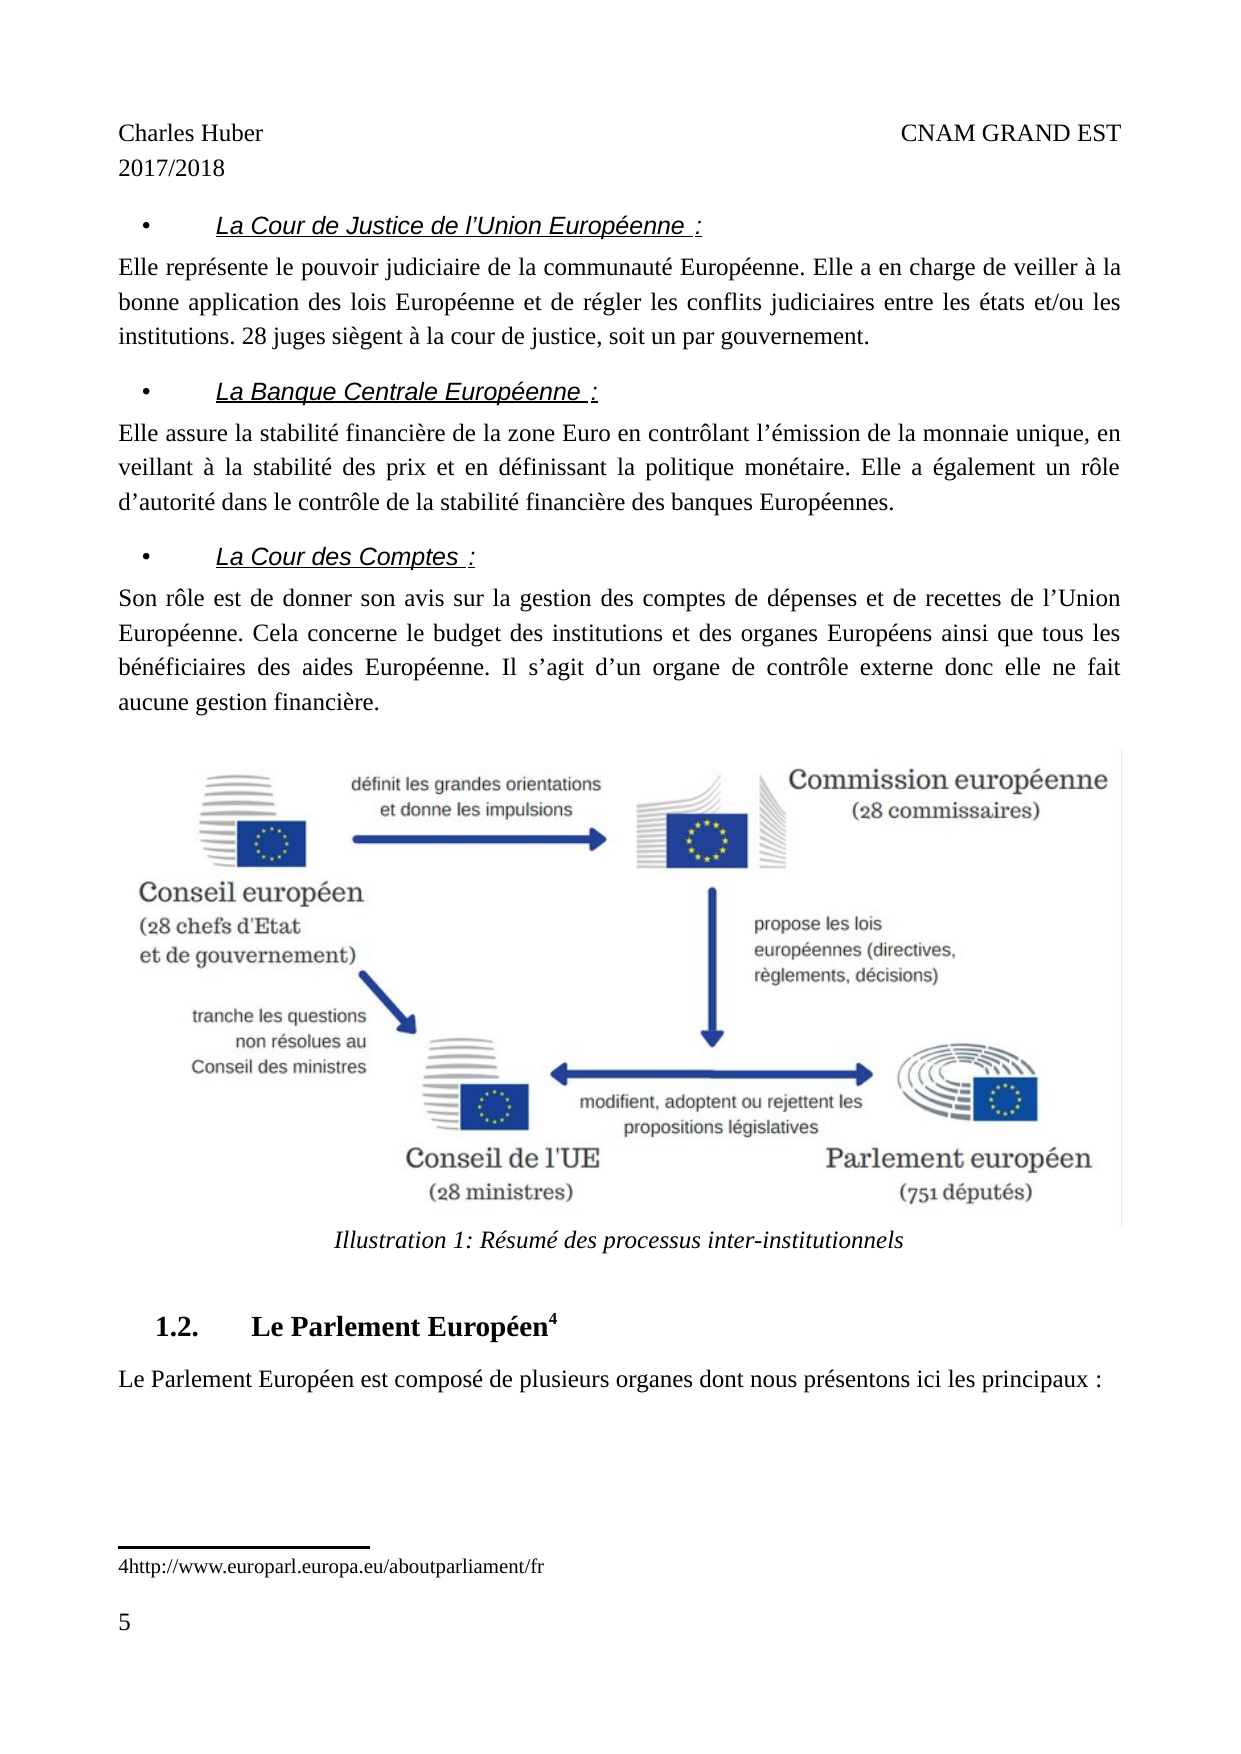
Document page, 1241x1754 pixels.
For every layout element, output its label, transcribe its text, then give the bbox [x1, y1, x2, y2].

subtitle Le Parlement Européen [148, 1309, 1122, 1342]
text Elle assure la stabilité financière de la zone Euro en contrôlant l’émission de la monnaie unique, en veillant à la stabilité des prix et en définissant la politique monétaire. Elle a également un rôle d’autorité dans le contrôle de la stabilité financière des banques Européennes. [118, 418, 1122, 516]
text Illustration 1: Résumé des processus inter-institutionnels [118, 1226, 1122, 1254]
subtitle La Banque Centrale Européenne : [142, 376, 1122, 405]
text Son rôle est de donner son avis sur la gestion des comptes de dépenses et de recettes de l’Union Européenne. Cela concerne le budget des institutions et des organes Européens ainsi que tous les bénéficiaires des aides Européenne. Il s’agit d’un organe de contrôle externe donc elle ne fait aucune gestion financière. [118, 583, 1122, 716]
subtitle La Cour de Justice de l’Union Européenne : [142, 211, 1122, 240]
text Elle représente le pouvoir judiciaire de la communauté Européenne. Elle a en charge de veiller à la bonne application des lois Européenne et de régler les conflits judiciaires entre les états et/ou les institutions. 28 juges siègent à la cour de justice, soit un par gouvernement. [118, 252, 1122, 350]
list http://www.europarl.europa.eu/aboutparliament/fr [118, 1553, 1122, 1578]
picture [118, 748, 1123, 1226]
subtitle La Cour des Comptes : [142, 542, 1122, 571]
text Le Parlement Européen est composé de plusieurs organes dont nous présentons ici les principaux : [118, 1364, 1122, 1392]
